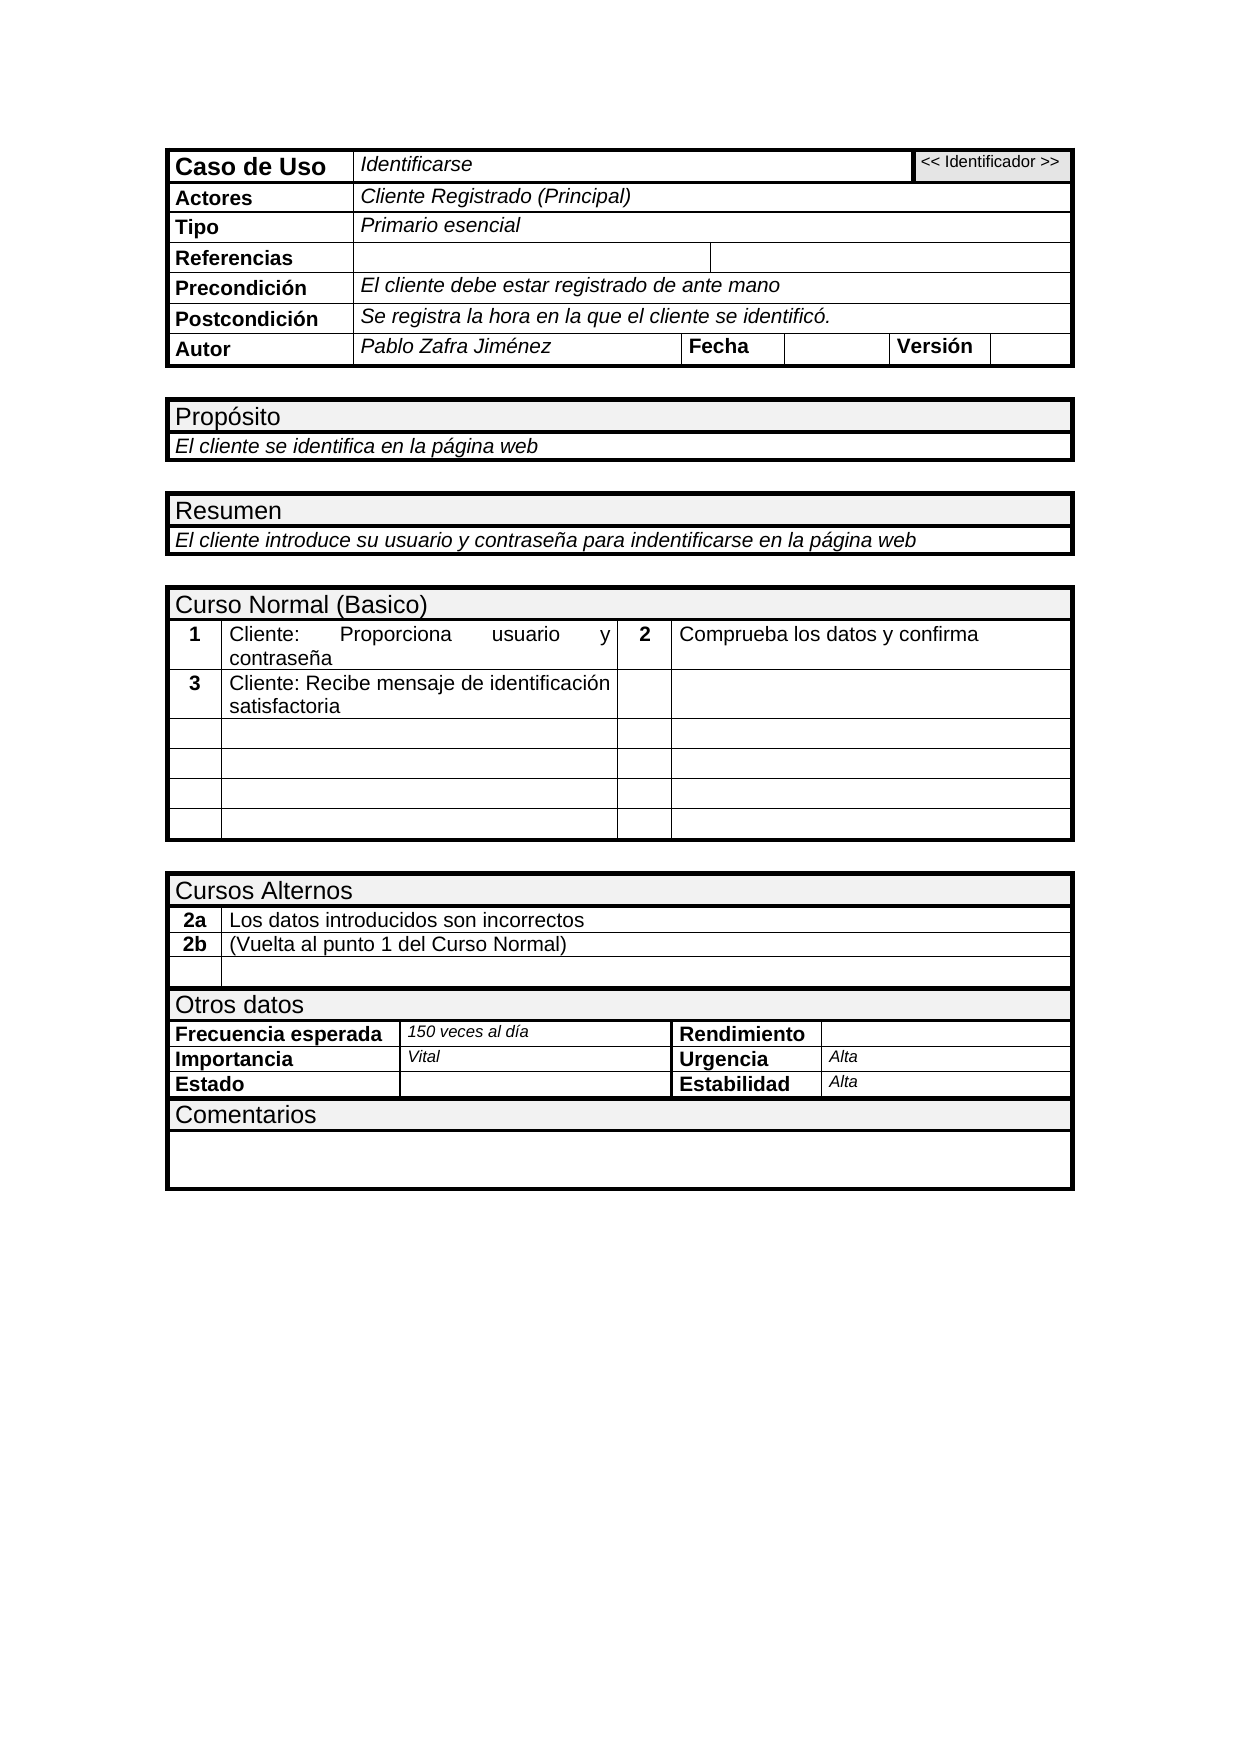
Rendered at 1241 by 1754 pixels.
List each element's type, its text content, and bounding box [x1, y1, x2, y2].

table_cell Postcondición [170, 304, 353, 333]
table_cell Versión [890, 334, 990, 363]
table_header << Identificador >> [916, 152, 1070, 181]
table_cell [222, 809, 617, 837]
table_cell El cliente introduce su usuario y contraseña para indentificarse en la página web [170, 528, 1070, 551]
table_header Resumen [170, 496, 1070, 524]
table_cell Estabilidad [673, 1072, 821, 1096]
table_cell 2 [618, 621, 671, 669]
table_cell [822, 1022, 1070, 1046]
table_cell 1 [170, 621, 221, 669]
table_cell [991, 334, 1070, 363]
table_cell [170, 809, 221, 837]
table_cell [711, 243, 1070, 272]
table_cell [618, 719, 671, 748]
table_cell El cliente se identifica en la página web [170, 434, 1070, 457]
table_cell [672, 809, 1070, 837]
table_cell [222, 749, 617, 778]
table_cell Otros datos [170, 991, 1070, 1019]
table_header Cursos Alternos [170, 876, 1070, 904]
table_cell 150 veces al día [401, 1022, 670, 1046]
table_cell Cliente Registrado (Principal) [354, 184, 1070, 211]
table_cell Vital [401, 1047, 670, 1071]
table_cell 3 [170, 670, 221, 718]
table_cell [401, 1072, 670, 1096]
table_cell [618, 809, 671, 837]
table_cell Alta [822, 1072, 1070, 1096]
table_cell Tipo [170, 213, 353, 242]
table_cell Primario esencial [354, 213, 1070, 242]
table_cell Comentarios [170, 1101, 1070, 1129]
table_cell [618, 670, 671, 718]
table_cell Comprueba los datos y confirma [672, 621, 1070, 669]
table_cell Fecha [682, 334, 784, 363]
table_cell Pablo Zafra Jiménez [354, 334, 681, 363]
table_cell [618, 779, 671, 808]
table_cell [222, 957, 1070, 986]
table_header Caso de Uso [170, 152, 353, 181]
table_header Propósito [170, 402, 1070, 430]
table_cell [618, 749, 671, 778]
table_cell Cliente: Recibe mensaje de identificación satisfactoria [222, 670, 617, 718]
table_cell [170, 719, 221, 748]
table_cell Referencias [170, 243, 353, 272]
table_cell [170, 749, 221, 778]
table_cell Alta [822, 1047, 1070, 1071]
table_cell Cliente: Proporciona usuario y contraseña [222, 621, 617, 669]
table_cell [672, 670, 1070, 718]
table_cell Precondición [170, 273, 353, 303]
table_cell [170, 779, 221, 808]
table_cell [354, 243, 710, 272]
table_cell Los datos introducidos son incorrectos [222, 908, 1070, 931]
table_cell Urgencia [673, 1047, 821, 1071]
table_cell [672, 779, 1070, 808]
table_cell Autor [170, 334, 353, 363]
table_cell 2a [170, 908, 221, 931]
table_cell (Vuelta al punto 1 del Curso Normal) [222, 933, 1070, 956]
table_cell [672, 719, 1070, 748]
table_cell Rendimiento [673, 1022, 821, 1046]
table_cell [672, 749, 1070, 778]
table_cell Se registra la hora en la que el cliente se identificó. [354, 304, 1070, 333]
table_header Curso Normal (Basico) [170, 590, 1070, 618]
table_cell [785, 334, 889, 363]
table_cell [222, 719, 617, 748]
table_cell 2b [170, 933, 221, 956]
table_cell Estado [170, 1072, 399, 1096]
table_cell [170, 1132, 1070, 1186]
table_cell El cliente debe estar registrado de ante mano [354, 273, 1070, 303]
table_cell [222, 779, 617, 808]
table_cell Importancia [170, 1047, 399, 1071]
table_cell Actores [170, 184, 353, 211]
table_cell Frecuencia esperada [170, 1022, 399, 1046]
table_header Identificarse [354, 152, 911, 181]
table_cell [170, 957, 221, 986]
